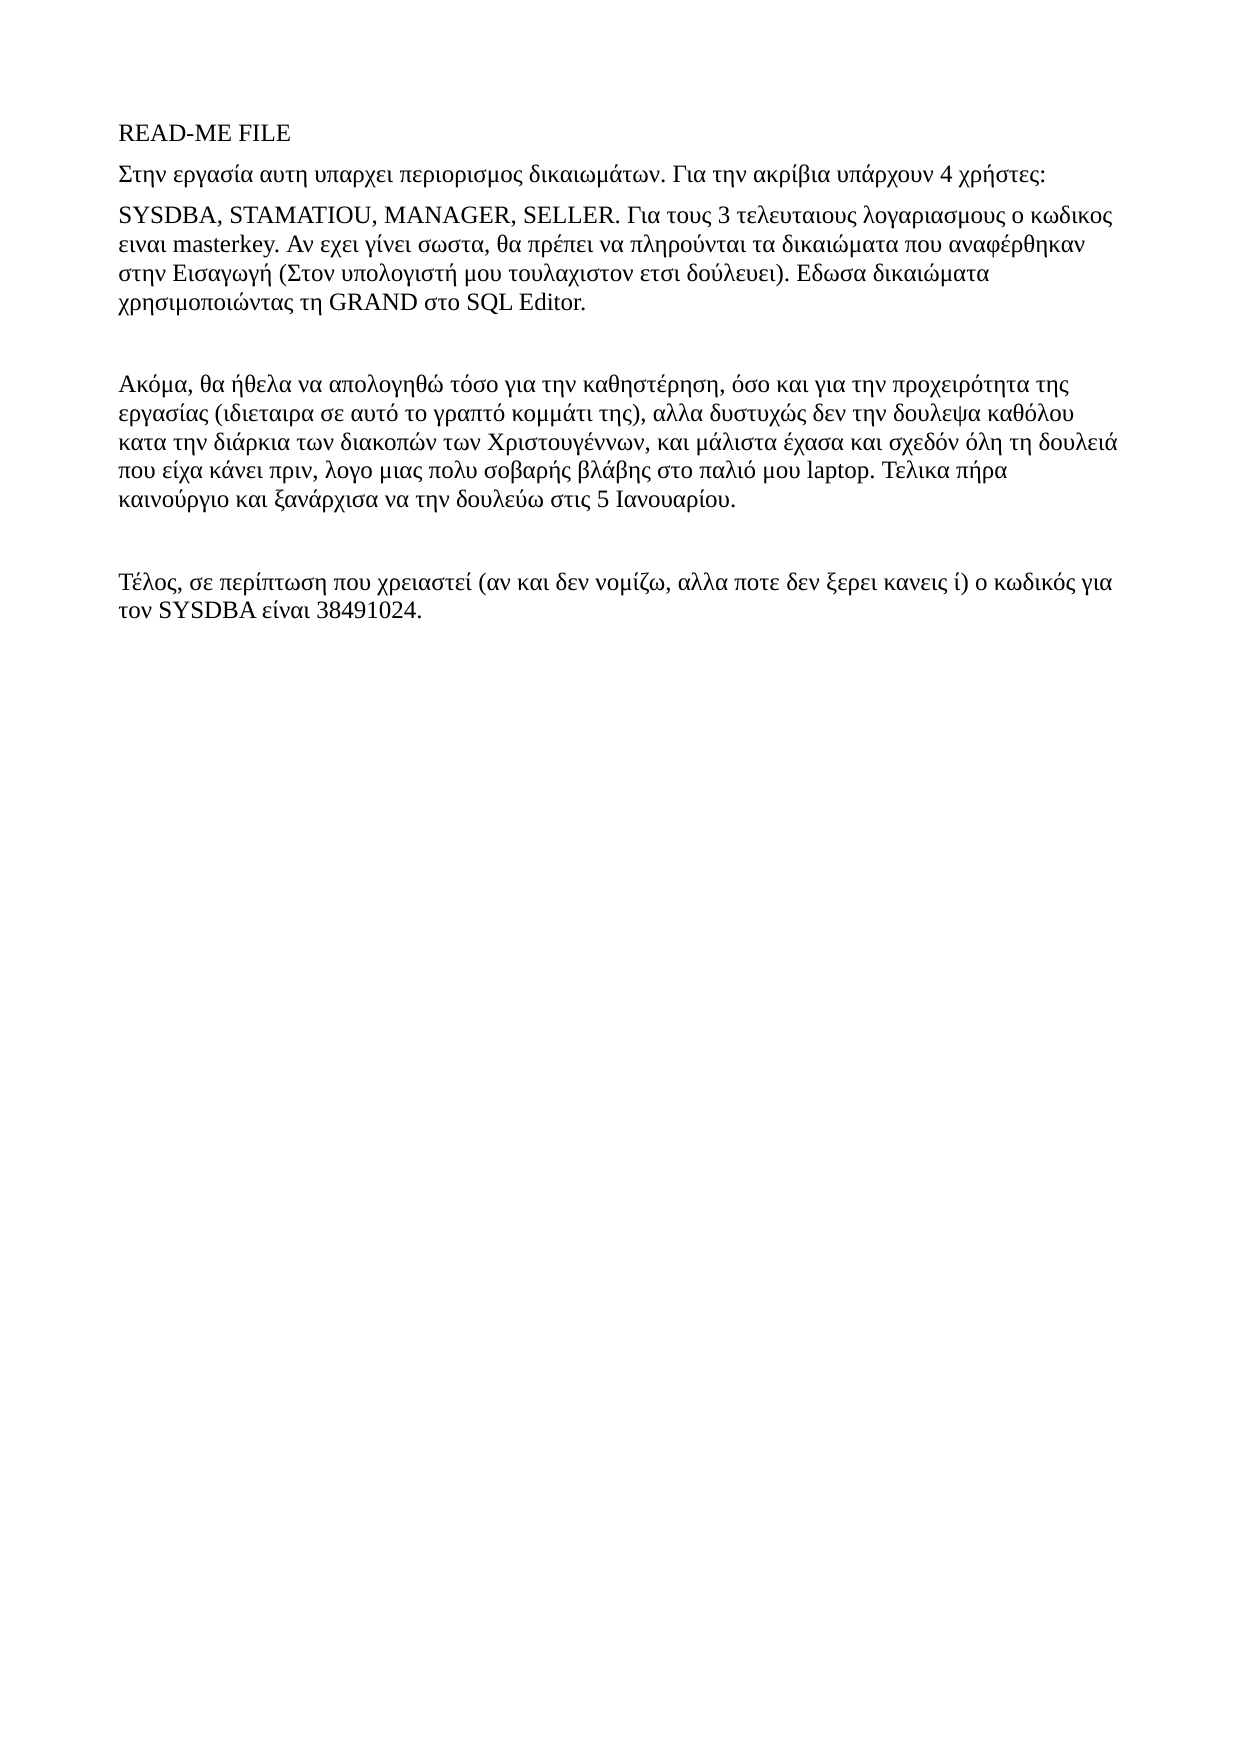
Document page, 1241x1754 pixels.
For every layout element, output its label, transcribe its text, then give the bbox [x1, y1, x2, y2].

text Στην εργασία αυτη υπαρχει περιορισμος δικαιωμάτων. Για την ακρίβια υπάρχουν 4 χρήστες: [118, 159, 1122, 188]
text READ-ME FILE [118, 118, 1122, 147]
text SYSDBA, STAMATIOU, MANAGER, SELLER. Για τους 3 τελευταιους λογαριασμους ο κωδικος ειναι masterkey. Αν εχει γίνει σωστα, θα πρέπει να πληρούνται τα δικαιώματα που αναφέρθηκαν στην Εισαγωγή (Στον υπολογιστή μου τουλαχιστον ετσι δούλευει). Εδωσα δικαιώματα χρησιμοποιώντας τη GRAND στο SQL Editor. [118, 201, 1122, 316]
text Τέλος, σε περίπτωση που χρειαστεί (αν και δεν νομίζω, αλλα ποτε δεν ξερει κανεις ί) ο κωδικός για τον SYSDBA είναι 38491024. [118, 567, 1122, 624]
text Ακόμα, θα ήθελα να απολογηθώ τόσο για την καθηστέρηση, όσο και για την προχειρότητα της εργασίας (ιδιεταιρα σε αυτό το γραπτό κομμάτι της), αλλα δυστυχώς δεν την δουλεψα καθόλου κατα την διάρκια των διακοπών των Χριστουγέννων, και μάλιστα έχασα και σχεδόν όλη τη δουλειά που είχα κάνει πριν, λογο μιας πολυ σοβαρής βλάβης στο παλιό μου laptop. Τελικα πήρα καινούργιο και ξανάρχισα να την δουλεύω στις 5 Ιανουαρίου. [118, 369, 1122, 513]
